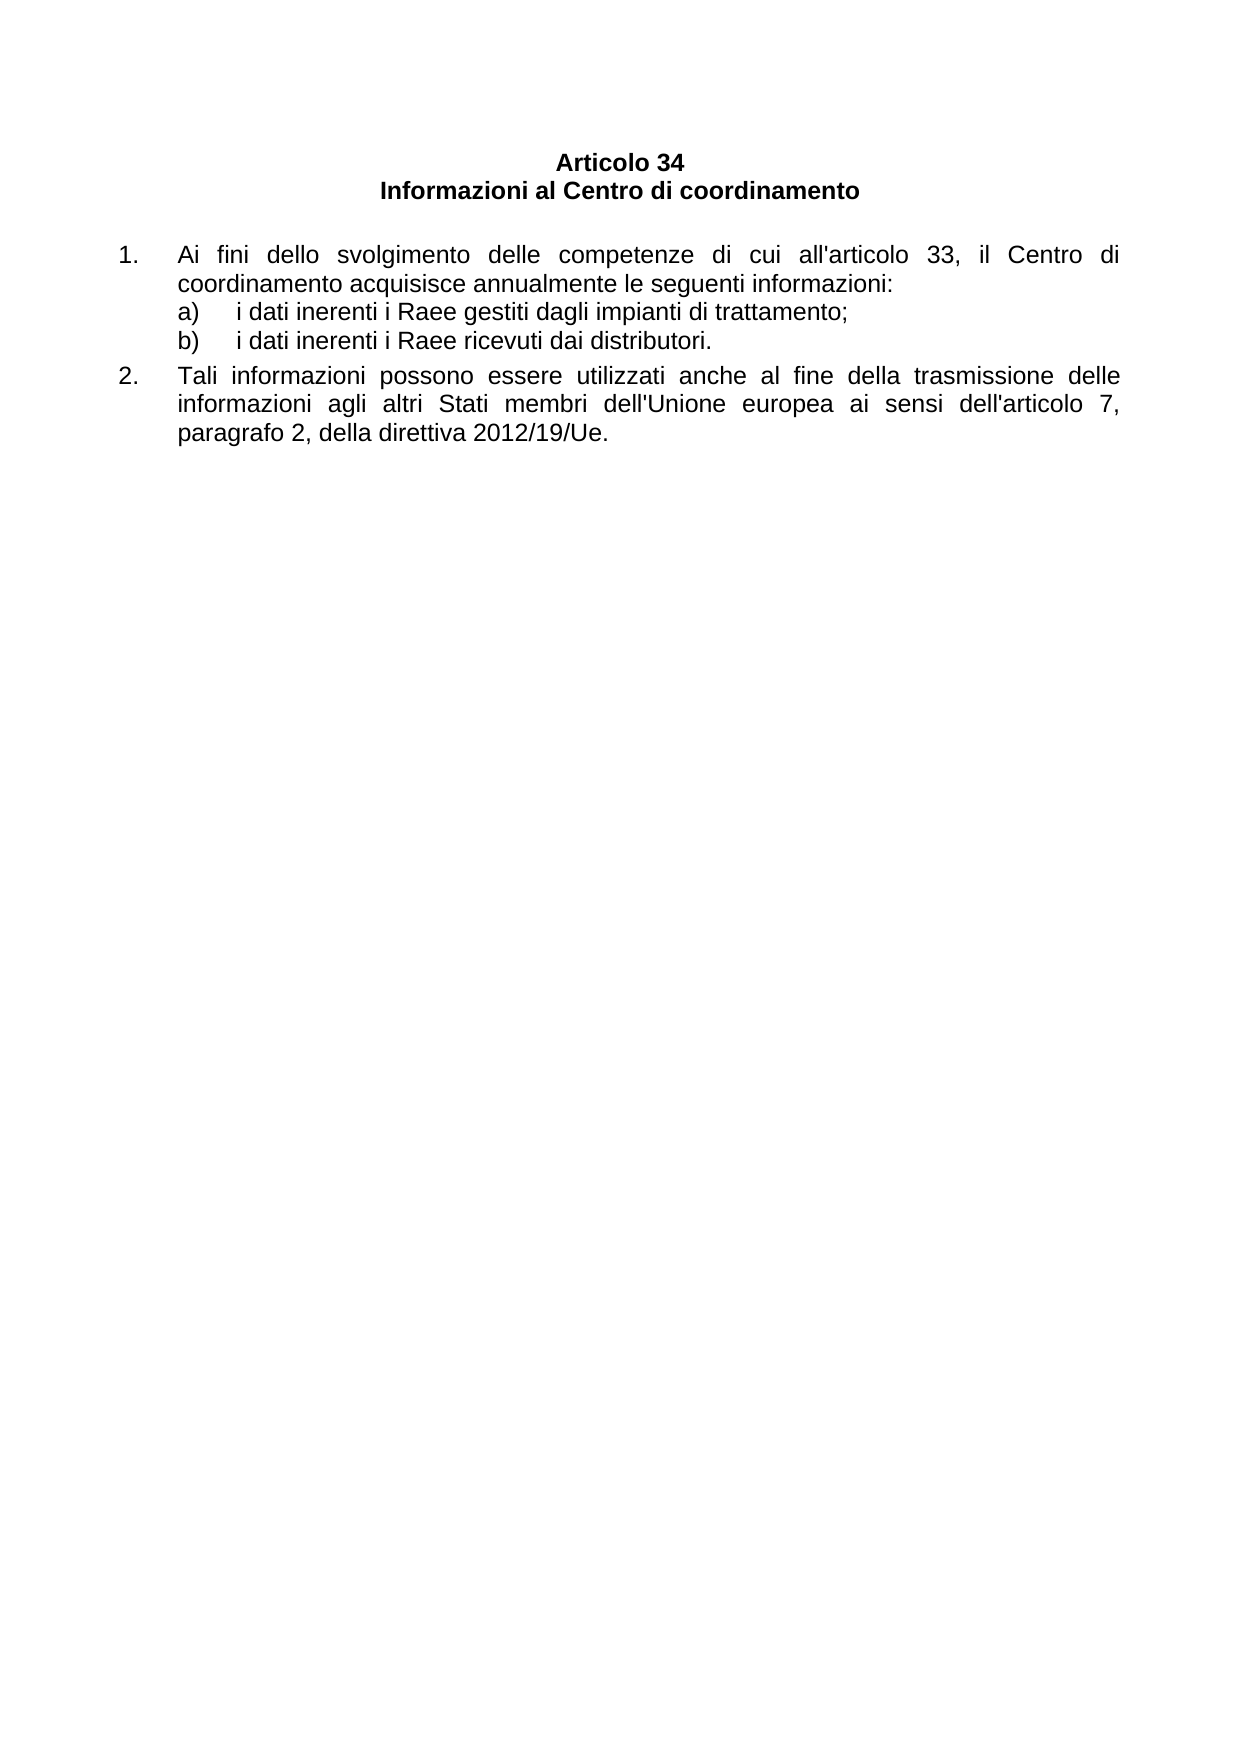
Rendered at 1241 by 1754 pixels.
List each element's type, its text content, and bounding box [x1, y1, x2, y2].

text a) i dati inerenti i Raee gestiti dagli impianti di trattamento; [177, 297, 1122, 326]
text 1. Ai fini dello svolgimento delle competenze di cui all'articolo 33, il Centro di coordinamento acquisisce annualmente le seguenti informazioni: [118, 240, 1122, 297]
text b) i dati inerenti i Raee ricevuti dai distributori. [177, 326, 1122, 355]
subtitle Articolo 34 Informazioni al Centro di coordinamento [118, 148, 1122, 205]
text 2. Tali informazioni possono essere utilizzati anche al fine della trasmissione delle informazioni agli altri Stati membri dell'Unione europea ai sensi dell'articolo 7, paragrafo 2, della direttiva 2012/19/Ue. [118, 361, 1122, 447]
